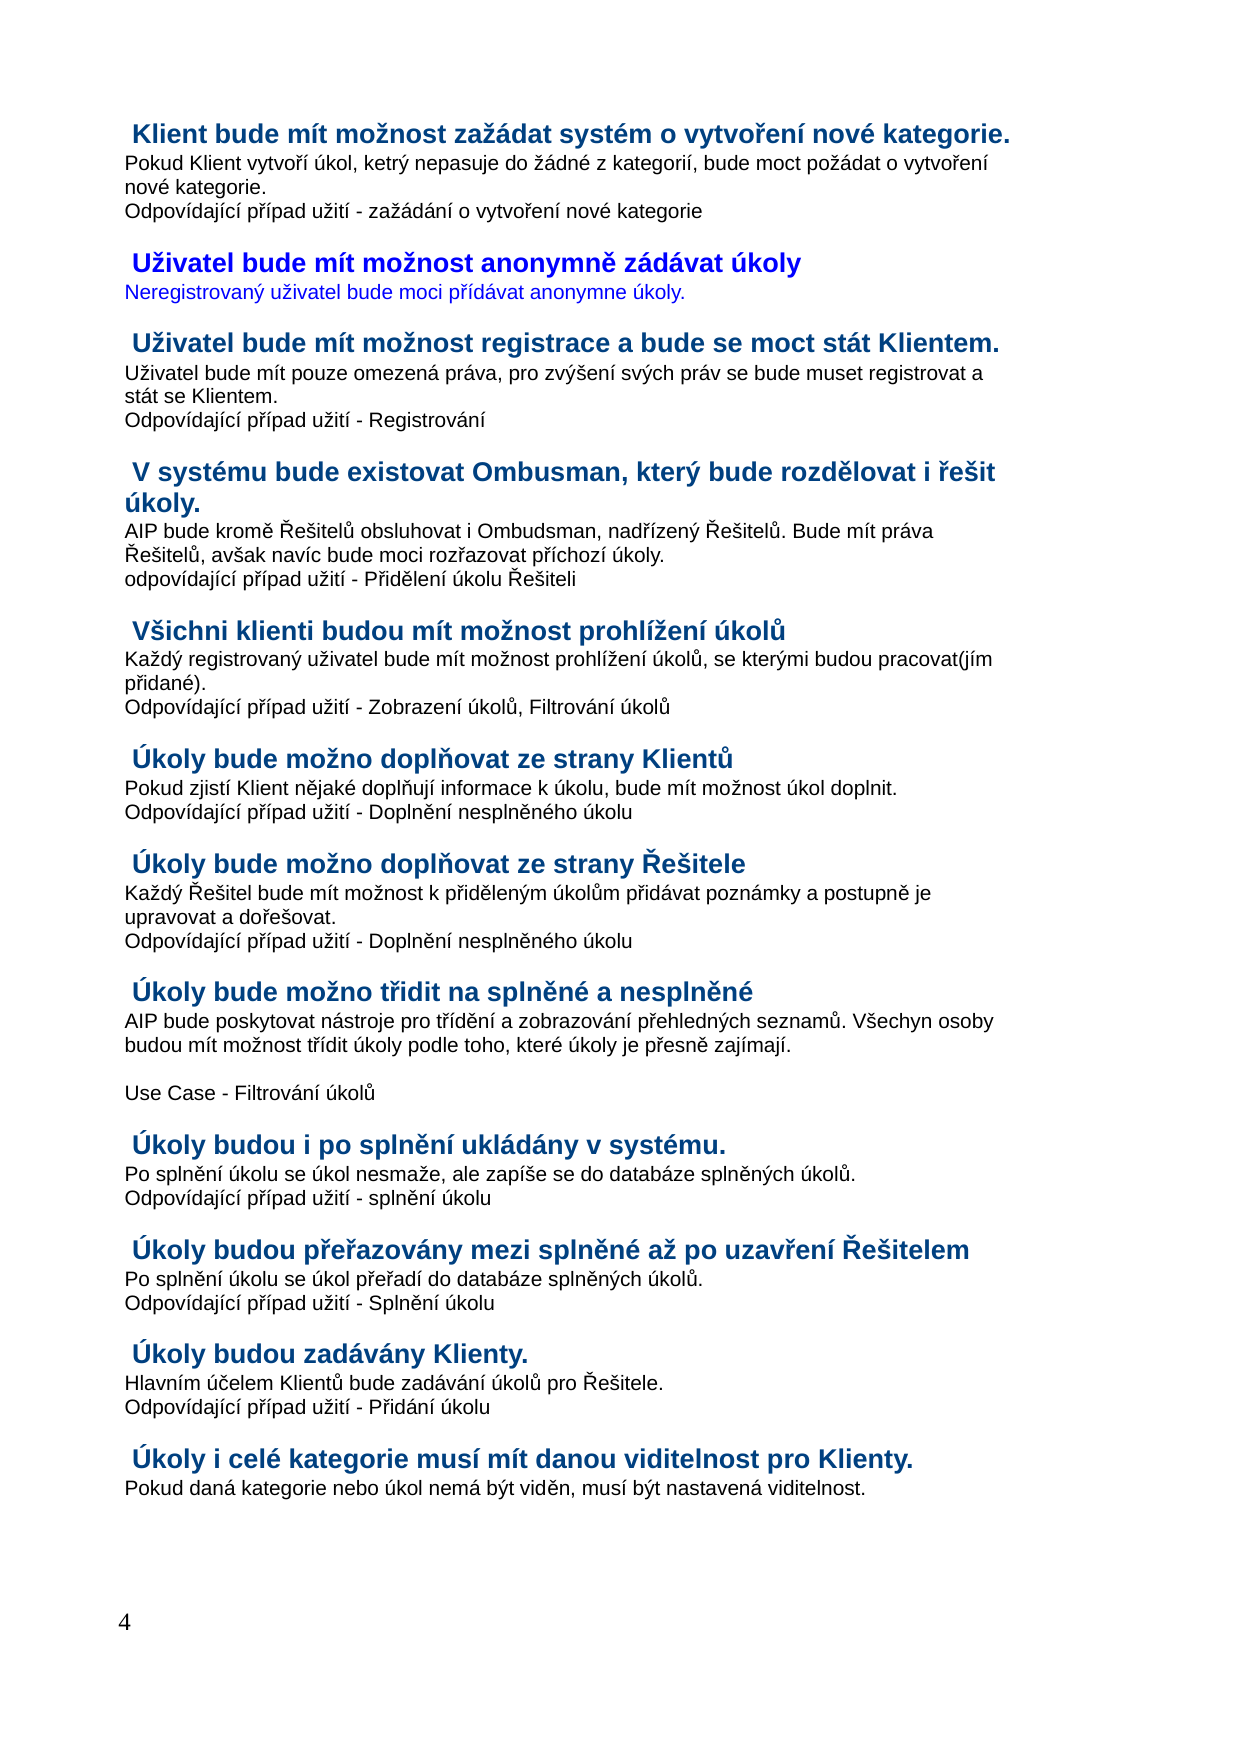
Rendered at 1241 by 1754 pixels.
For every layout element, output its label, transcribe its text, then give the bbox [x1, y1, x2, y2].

table_header Úkoly budou zadávány Klienty. [118, 1339, 1018, 1371]
table_header Všichni klienti budou mít možnost prohlížení úkolů [118, 615, 1018, 647]
table_header Úkoly budou i po splnění ukládány v systému. [118, 1129, 1018, 1162]
table_header Úkoly bude možno doplňovat ze strany Řešitele [118, 848, 1018, 881]
table_cell Uživatel bude mít pouze omezená práva, pro zvýšení svých práv se bude muset registrovat a stát se Klientem. Odpovídající případ užití - Registrování [118, 360, 1018, 432]
table_header Úkoly bude možno třidit na splněné a nesplněné [118, 976, 1018, 1009]
table_header V systému bude existovat Ombusman, který bude rozdělovat i řešit úkoly. [118, 456, 1018, 519]
table_cell Neregistrovaný uživatel bude moci přídávat anonymne úkoly. [118, 280, 1018, 303]
table_cell Hlavním účelem Klientů bude zadávání úkolů pro Řešitele. Odpovídající případ užití - Přidání úkolu [118, 1371, 1018, 1419]
table_header Uživatel bude mít možnost anonymně zádávat úkoly [118, 247, 1018, 279]
table_cell AIP bude poskytovat nástroje pro třídění a zobrazování přehledných seznamů. Všechyn osoby budou mít možnost třídit úkoly podle toho, které úkoly je přesně zajímají. Use Case - Filtrování úkolů [118, 1009, 1018, 1105]
table_cell Po splnění úkolu se úkol nesmaže, ale zapíše se do databáze splněných úkolů. Odpovídající případ užití - splnění úkolu [118, 1162, 1018, 1210]
table_header Klient bude mít možnost zažádat systém o vytvoření nové kategorie. [118, 118, 1018, 151]
table_cell Po splnění úkolu se úkol přeřadí do databáze splněných úkolů. Odpovídající případ užití - Splnění úkolu [118, 1267, 1018, 1314]
table_header Úkoly i celé kategorie musí mít danou viditelnost pro Klienty. [118, 1443, 1018, 1476]
table_header Uživatel bude mít možnost registrace a bude se moct stát Klientem. [118, 328, 1018, 360]
table_cell Každý Řešitel bude mít možnost k přiděleným úkolům přidávat poznámky a postupně je upravovat a dořešovat. Odpovídající případ užití - Doplnění nesplněného úkolu [118, 881, 1018, 952]
table_cell Pokud daná kategorie nebo úkol nemá být viděn, musí být nastavená viditelnost. [118, 1476, 1018, 1500]
table_header Úkoly bude možno doplňovat ze strany Klientů [118, 743, 1018, 776]
table_header Úkoly budou přeřazovány mezi splněné až po uzavření Řešitelem [118, 1234, 1018, 1267]
table_cell AIP bude kromě Řešitelů obsluhovat i Ombudsman, nadřízený Řešitelů. Bude mít práva Řešitelů, avšak navíc bude moci rozřazovat příchozí úkoly. odpovídající případ užití - Přidělení úkolu Řešiteli [118, 519, 1018, 591]
table_cell Pokud zjistí Klient nějaké doplňují informace k úkolu, bude mít možnost úkol doplnit. Odpovídající případ užití - Doplnění nesplněného úkolu [118, 776, 1018, 824]
table_cell Pokud Klient vytvoří úkol, ketrý nepasuje do žádné z kategorií, bude moct požádat o vytvoření nové kategorie. Odpovídající případ užití - zažádání o vytvoření nové kategorie [118, 151, 1018, 223]
table_cell Každý registrovaný uživatel bude mít možnost prohlížení úkolů, se kterými budou pracovat(jím přidané). Odpovídající případ užití - Zobrazení úkolů, Filtrování úkolů [118, 647, 1018, 719]
